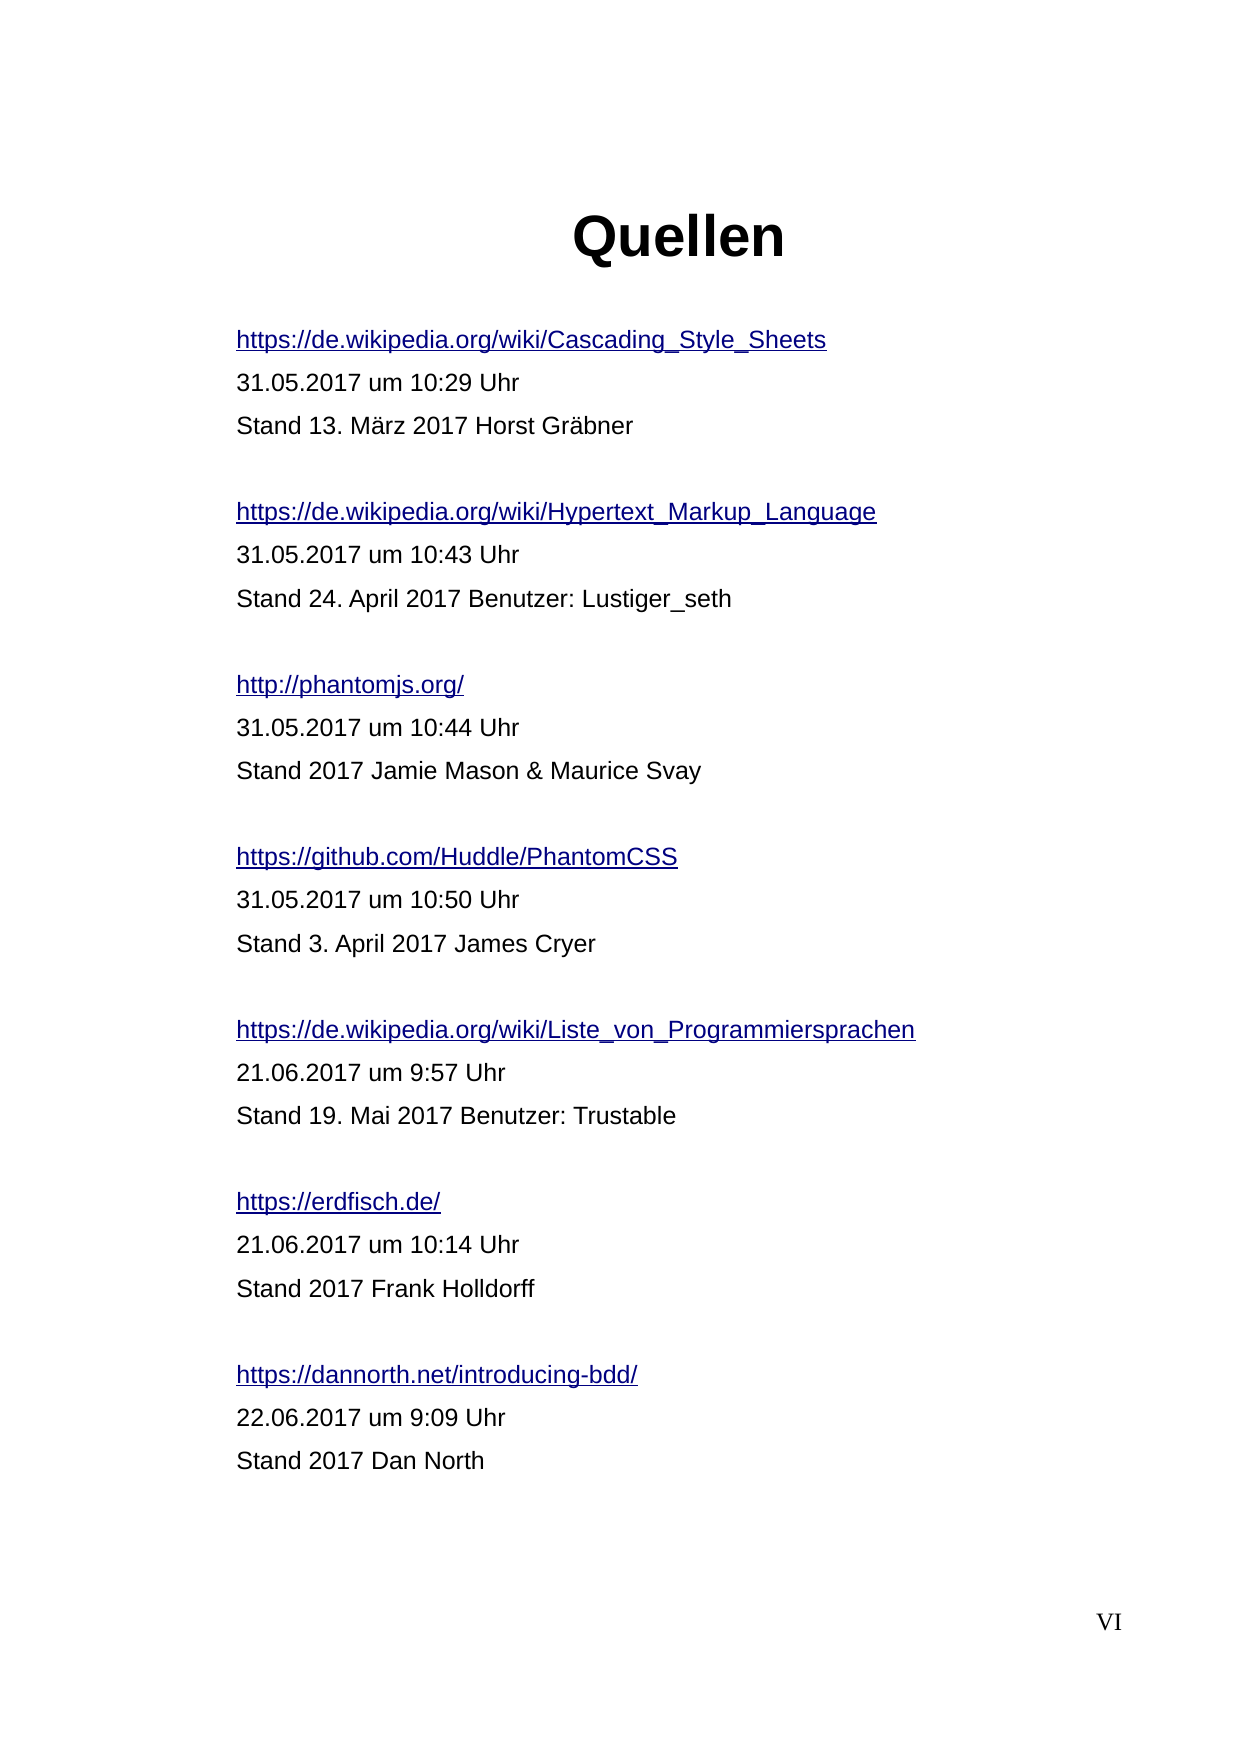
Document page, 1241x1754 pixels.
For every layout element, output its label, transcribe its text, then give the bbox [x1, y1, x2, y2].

text https://github.com/Huddle/PhantomCSS [236, 842, 1122, 871]
text http://phantomjs.org/ [236, 670, 1122, 699]
text https://de.wikipedia.org/wiki/Hypertext_Markup_Language [236, 497, 1122, 526]
text https://dannorth.net/introducing-bdd/ [236, 1360, 1122, 1389]
text Stand 24. April 2017 Benutzer: Lustiger_seth [236, 584, 1122, 612]
text https://de.wikipedia.org/wiki/Liste_von_Programmiersprachen [236, 1015, 1122, 1044]
text https://erdfisch.de/ [236, 1187, 1122, 1216]
text Stand 19. Mai 2017 Benutzer: Trustable [236, 1101, 1122, 1130]
text 21.06.2017 um 10:14 Uhr [236, 1231, 1122, 1259]
text https://de.wikipedia.org/wiki/Cascading_Style_Sheets 31.05.2017 um 10:29 Uhr Stand 13. März 2017 Horst Gräbner [236, 325, 1122, 440]
text 31.05.2017 um 10:50 Uhr [236, 886, 1122, 914]
text 31.05.2017 um 10:43 Uhr [236, 541, 1122, 569]
text 22.06.2017 um 9:09 Uhr [236, 1403, 1122, 1432]
text 31.05.2017 um 10:44 Uhr [236, 713, 1122, 742]
text Stand 2017 Frank Holldorff [236, 1274, 1122, 1302]
text Stand 3. April 2017 James Cryer [236, 929, 1122, 957]
text 21.06.2017 um 9:57 Uhr [236, 1058, 1122, 1087]
title Quellen [236, 202, 1122, 269]
text Stand 2017 Dan North [236, 1446, 1122, 1475]
text Stand 2017 Jamie Mason & Maurice Svay [236, 756, 1122, 785]
